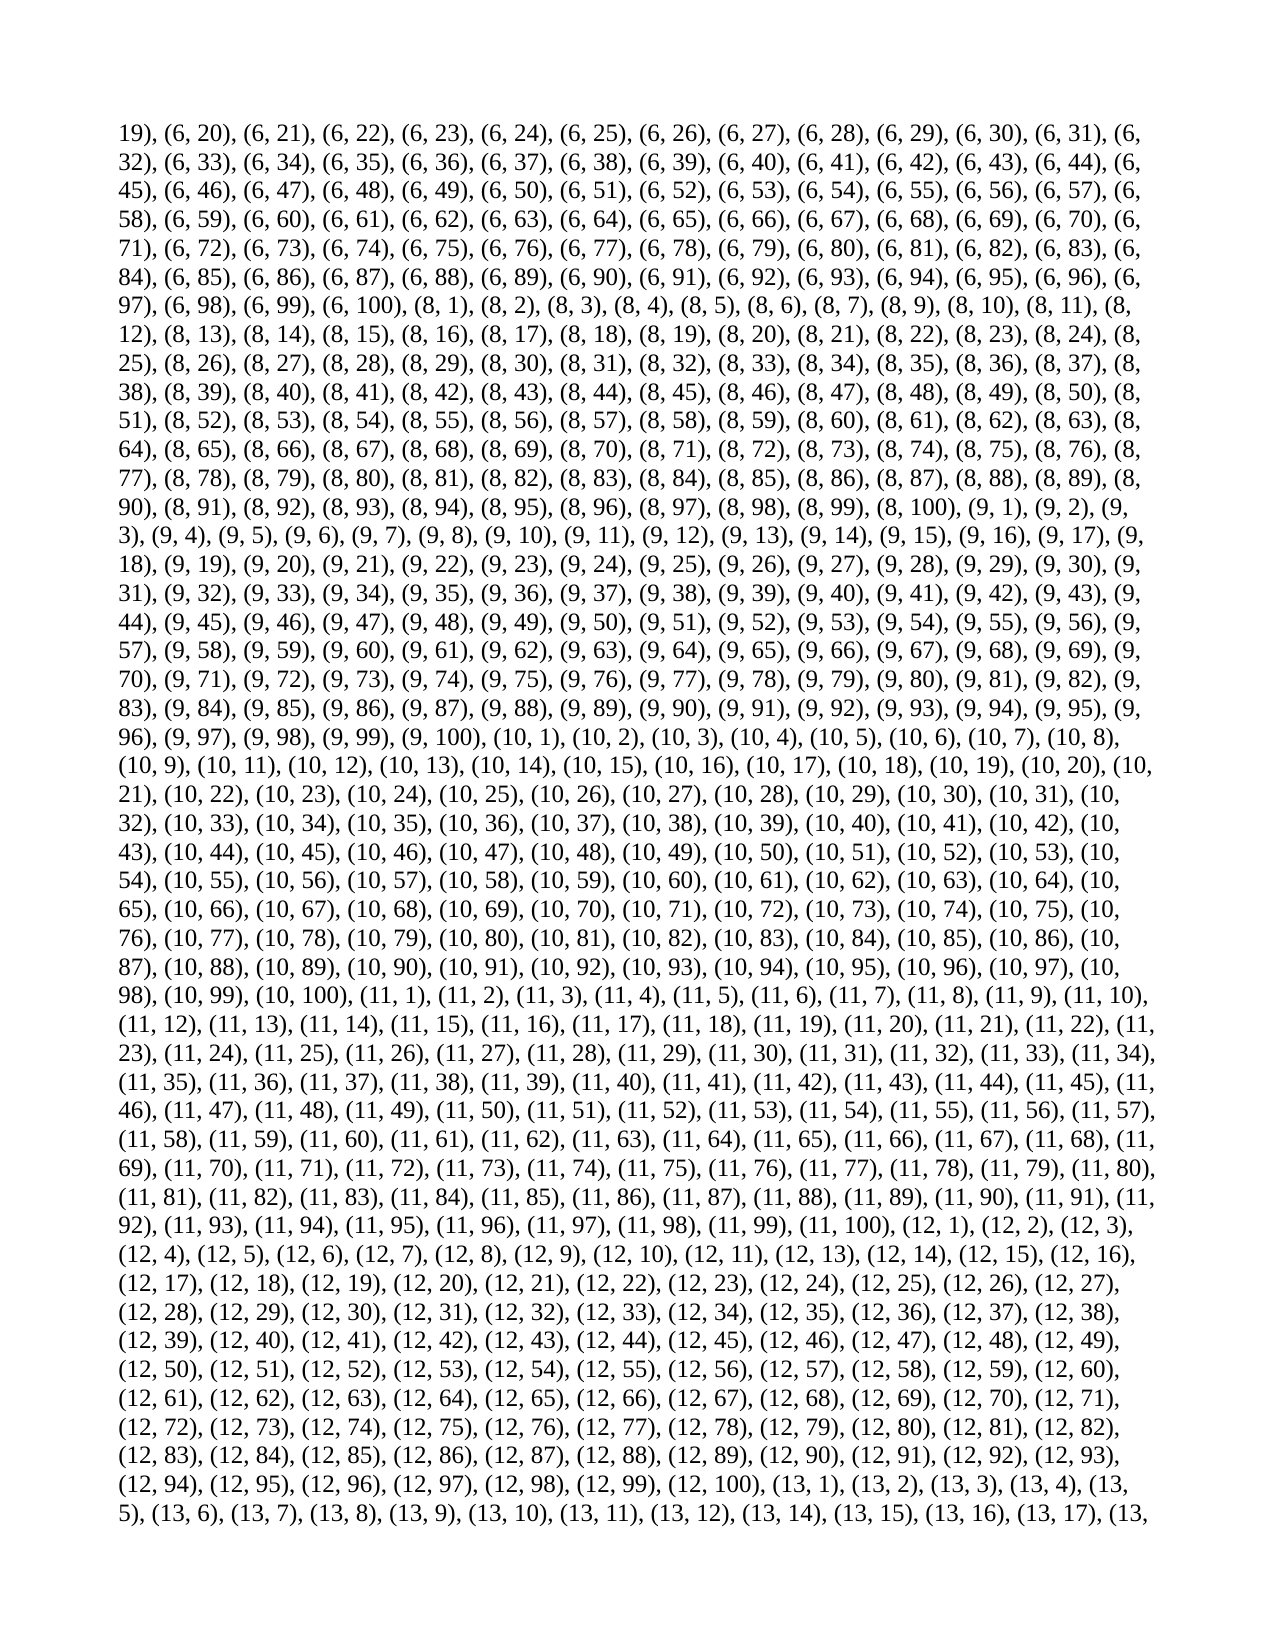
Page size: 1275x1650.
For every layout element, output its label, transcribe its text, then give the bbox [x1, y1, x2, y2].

text 19), (6, 20), (6, 21), (6, 22), (6, 23), (6, 24), (6, 25), (6, 26), (6, 27), (6, 28), (6, 29), (6, 30), (6, 31), (6, 32), (6, 33), (6, 34), (6, 35), (6, 36), (6, 37), (6, 38), (6, 39), (6, 40), (6, 41), (6, 42), (6, 43), (6, 44), (6, 45), (6, 46), (6, 47), (6, 48), (6, 49), (6, 50), (6, 51), (6, 52), (6, 53), (6, 54), (6, 55), (6, 56), (6, 57), (6, 58), (6, 59), (6, 60), (6, 61), (6, 62), (6, 63), (6, 64), (6, 65), (6, 66), (6, 67), (6, 68), (6, 69), (6, 70), (6, 71), (6, 72), (6, 73), (6, 74), (6, 75), (6, 76), (6, 77), (6, 78), (6, 79), (6, 80), (6, 81), (6, 82), (6, 83), (6, 84), (6, 85), (6, 86), (6, 87), (6, 88), (6, 89), (6, 90), (6, 91), (6, 92), (6, 93), (6, 94), (6, 95), (6, 96), (6, 97), (6, 98), (6, 99), (6, 100), (8, 1), (8, 2), (8, 3), (8, 4), (8, 5), (8, 6), (8, 7), (8, 9), (8, 10), (8, 11), (8, 12), (8, 13), (8, 14), (8, 15), (8, 16), (8, 17), (8, 18), (8, 19), (8, 20), (8, 21), (8, 22), (8, 23), (8, 24), (8, 25), (8, 26), (8, 27), (8, 28), (8, 29), (8, 30), (8, 31), (8, 32), (8, 33), (8, 34), (8, 35), (8, 36), (8, 37), (8, 38), (8, 39), (8, 40), (8, 41), (8, 42), (8, 43), (8, 44), (8, 45), (8, 46), (8, 47), (8, 48), (8, 49), (8, 50), (8, 51), (8, 52), (8, 53), (8, 54), (8, 55), (8, 56), (8, 57), (8, 58), (8, 59), (8, 60), (8, 61), (8, 62), (8, 63), (8, 64), (8, 65), (8, 66), (8, 67), (8, 68), (8, 69), (8, 70), (8, 71), (8, 72), (8, 73), (8, 74), (8, 75), (8, 76), (8, 77), (8, 78), (8, 79), (8, 80), (8, 81), (8, 82), (8, 83), (8, 84), (8, 85), (8, 86), (8, 87), (8, 88), (8, 89), (8, 90), (8, 91), (8, 92), (8, 93), (8, 94), (8, 95), (8, 96), (8, 97), (8, 98), (8, 99), (8, 100), (9, 1), (9, 2), (9, 3), (9, 4), (9, 5), (9, 6), (9, 7), (9, 8), (9, 10), (9, 11), (9, 12), (9, 13), (9, 14), (9, 15), (9, 16), (9, 17), (9, 18), (9, 19), (9, 20), (9, 21), (9, 22), (9, 23), (9, 24), (9, 25), (9, 26), (9, 27), (9, 28), (9, 29), (9, 30), (9, 31), (9, 32), (9, 33), (9, 34), (9, 35), (9, 36), (9, 37), (9, 38), (9, 39), (9, 40), (9, 41), (9, 42), (9, 43), (9, 44), (9, 45), (9, 46), (9, 47), (9, 48), (9, 49), (9, 50), (9, 51), (9, 52), (9, 53), (9, 54), (9, 55), (9, 56), (9, 57), (9, 58), (9, 59), (9, 60), (9, 61), (9, 62), (9, 63), (9, 64), (9, 65), (9, 66), (9, 67), (9, 68), (9, 69), (9, 70), (9, 71), (9, 72), (9, 73), (9, 74), (9, 75), (9, 76), (9, 77), (9, 78), (9, 79), (9, 80), (9, 81), (9, 82), (9, 83), (9, 84), (9, 85), (9, 86), (9, 87), (9, 88), (9, 89), (9, 90), (9, 91), (9, 92), (9, 93), (9, 94), (9, 95), (9, 96), (9, 97), (9, 98), (9, 99), (9, 100), (10, 1), (10, 2), (10, 3), (10, 4), (10, 5), (10, 6), (10, 7), (10, 8), (10, 9), (10, 11), (10, 12), (10, 13), (10, 14), (10, 15), (10, 16), (10, 17), (10, 18), (10, 19), (10, 20), (10, 21), (10, 22), (10, 23), (10, 24), (10, 25), (10, 26), (10, 27), (10, 28), (10, 29), (10, 30), (10, 31), (10, 32), (10, 33), (10, 34), (10, 35), (10, 36), (10, 37), (10, 38), (10, 39), (10, 40), (10, 41), (10, 42), (10, 43), (10, 44), (10, 45), (10, 46), (10, 47), (10, 48), (10, 49), (10, 50), (10, 51), (10, 52), (10, 53), (10, 54), (10, 55), (10, 56), (10, 57), (10, 58), (10, 59), (10, 60), (10, 61), (10, 62), (10, 63), (10, 64), (10, 65), (10, 66), (10, 67), (10, 68), (10, 69), (10, 70), (10, 71), (10, 72), (10, 73), (10, 74), (10, 75), (10, 76), (10, 77), (10, 78), (10, 79), (10, 80), (10, 81), (10, 82), (10, 83), (10, 84), (10, 85), (10, 86), (10, 87), (10, 88), (10, 89), (10, 90), (10, 91), (10, 92), (10, 93), (10, 94), (10, 95), (10, 96), (10, 97), (10, 98), (10, 99), (10, 100), (11, 1), (11, 2), (11, 3), (11, 4), (11, 5), (11, 6), (11, 7), (11, 8), (11, 9), (11, 10), (11, 12), (11, 13), (11, 14), (11, 15), (11, 16), (11, 17), (11, 18), (11, 19), (11, 20), (11, 21), (11, 22), (11, 23), (11, 24), (11, 25), (11, 26), (11, 27), (11, 28), (11, 29), (11, 30), (11, 31), (11, 32), (11, 33), (11, 34), (11, 35), (11, 36), (11, 37), (11, 38), (11, 39), (11, 40), (11, 41), (11, 42), (11, 43), (11, 44), (11, 45), (11, 46), (11, 47), (11, 48), (11, 49), (11, 50), (11, 51), (11, 52), (11, 53), (11, 54), (11, 55), (11, 56), (11, 57), (11, 58), (11, 59), (11, 60), (11, 61), (11, 62), (11, 63), (11, 64), (11, 65), (11, 66), (11, 67), (11, 68), (11, 69), (11, 70), (11, 71), (11, 72), (11, 73), (11, 74), (11, 75), (11, 76), (11, 77), (11, 78), (11, 79), (11, 80), (11, 81), (11, 82), (11, 83), (11, 84), (11, 85), (11, 86), (11, 87), (11, 88), (11, 89), (11, 90), (11, 91), (11, 92), (11, 93), (11, 94), (11, 95), (11, 96), (11, 97), (11, 98), (11, 99), (11, 100), (12, 1), (12, 2), (12, 3), (12, 4), (12, 5), (12, 6), (12, 7), (12, 8), (12, 9), (12, 10), (12, 11), (12, 13), (12, 14), (12, 15), (12, 16), (12, 17), (12, 18), (12, 19), (12, 20), (12, 21), (12, 22), (12, 23), (12, 24), (12, 25), (12, 26), (12, 27), (12, 28), (12, 29), (12, 30), (12, 31), (12, 32), (12, 33), (12, 34), (12, 35), (12, 36), (12, 37), (12, 38), (12, 39), (12, 40), (12, 41), (12, 42), (12, 43), (12, 44), (12, 45), (12, 46), (12, 47), (12, 48), (12, 49), (12, 50), (12, 51), (12, 52), (12, 53), (12, 54), (12, 55), (12, 56), (12, 57), (12, 58), (12, 59), (12, 60), (12, 61), (12, 62), (12, 63), (12, 64), (12, 65), (12, 66), (12, 67), (12, 68), (12, 69), (12, 70), (12, 71), (12, 72), (12, 73), (12, 74), (12, 75), (12, 76), (12, 77), (12, 78), (12, 79), (12, 80), (12, 81), (12, 82), (12, 83), (12, 84), (12, 85), (12, 86), (12, 87), (12, 88), (12, 89), (12, 90), (12, 91), (12, 92), (12, 93), (12, 94), (12, 95), (12, 96), (12, 97), (12, 98), (12, 99), (12, 100), (13, 1), (13, 2), (13, 3), (13, 4), (13, 5), (13, 6), (13, 7), (13, 8), (13, 9), (13, 10), (13, 11), (13, 12), (13, 14), (13, 15), (13, 16), (13, 17), (13, [118, 118, 1157, 1527]
